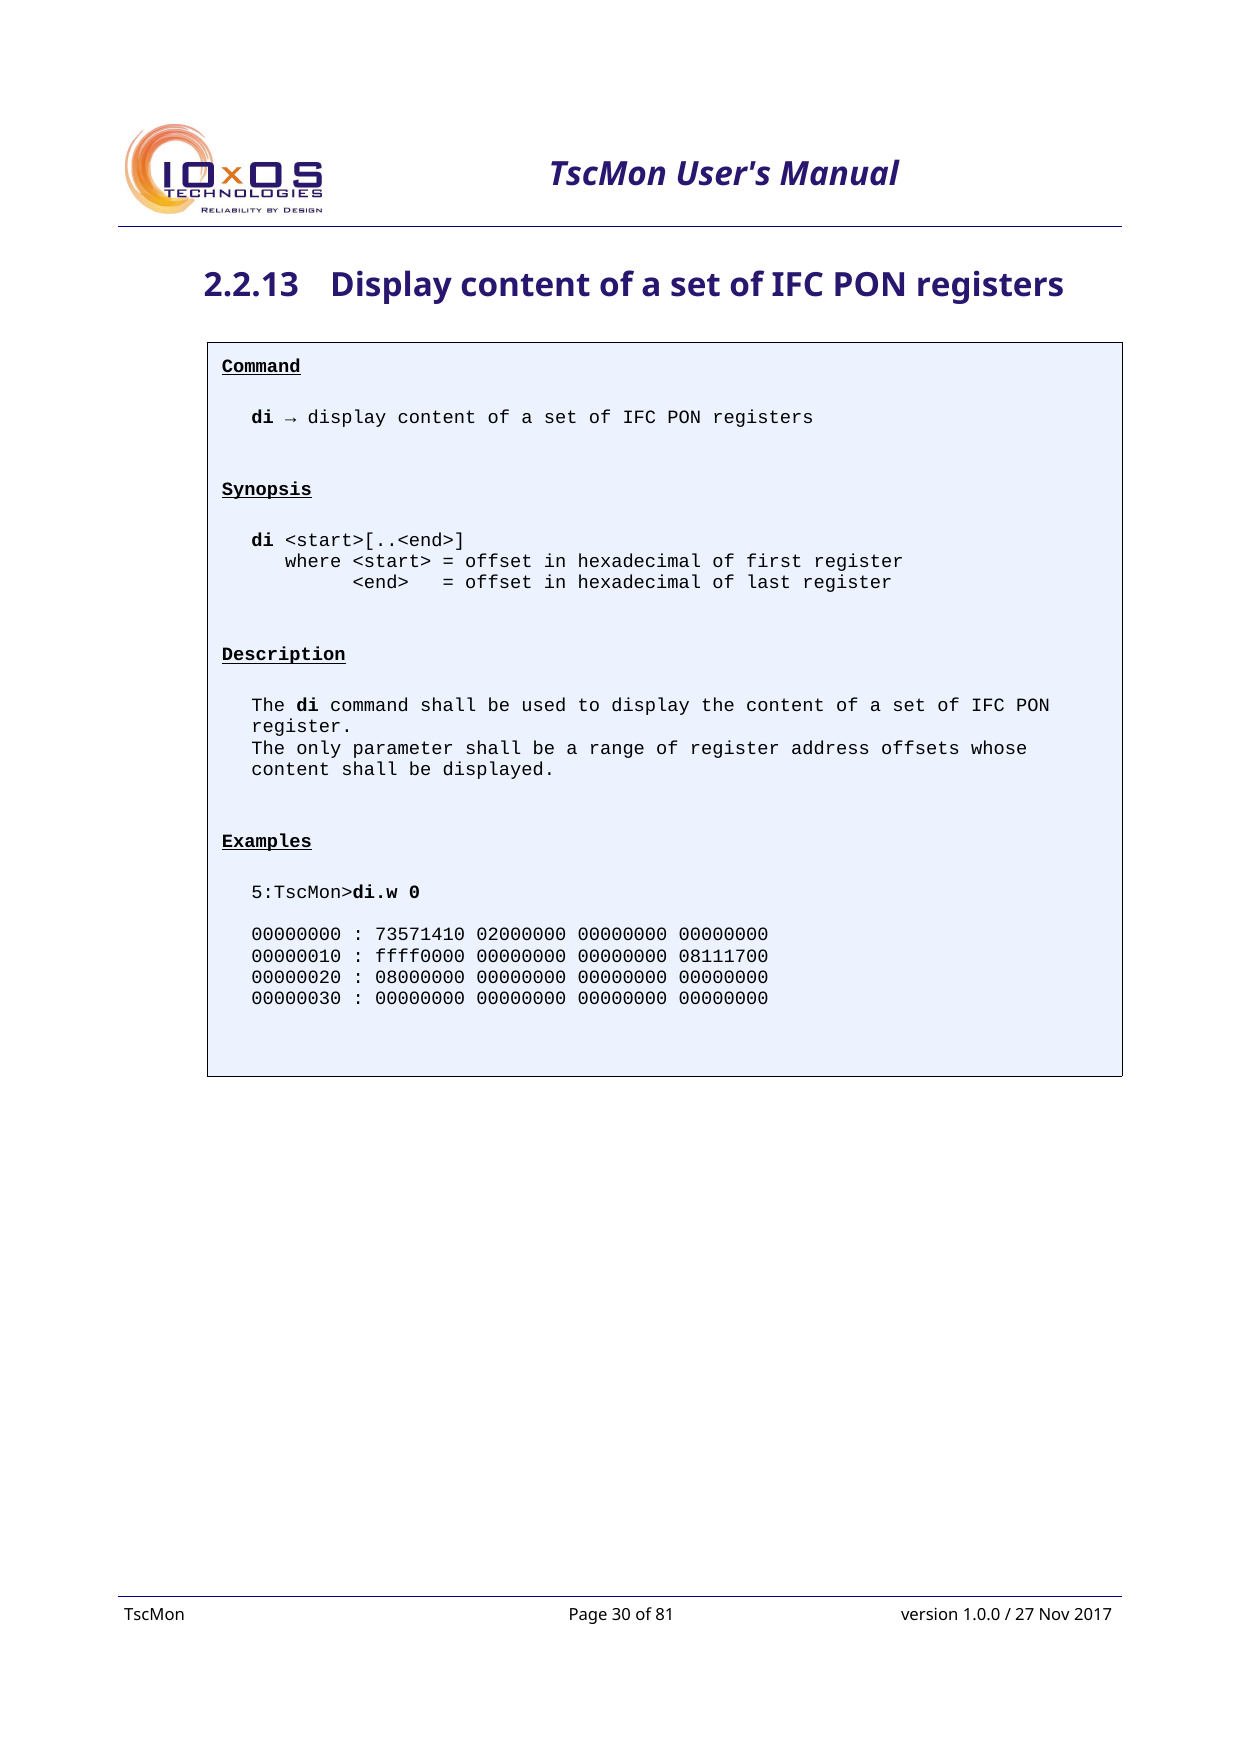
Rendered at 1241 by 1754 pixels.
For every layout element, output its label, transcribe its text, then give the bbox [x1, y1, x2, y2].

subtitle Display content of a set of IFC PON registers [195, 261, 1122, 306]
text 00000020 : 08000000 00000000 00000000 00000000 [208, 968, 1122, 989]
text where <start> = offset in hexadecimal of first register [208, 552, 1122, 573]
text 00000030 : 00000000 00000000 00000000 00000000 [208, 989, 1122, 1025]
text di <start>[..<end>] [208, 516, 1122, 552]
text 00000000 : 73571410 02000000 00000000 00000000 [208, 925, 1122, 946]
text 00000010 : ffff0000 00000000 00000000 08111700 [208, 946, 1122, 968]
subtitle Examples [208, 817, 1122, 868]
text The di command shall be used to display the content of a set of IFC PON register. [208, 681, 1122, 738]
text <end> = offset in hexadecimal of last register [208, 573, 1122, 594]
text 5:TscMon>di.w 0 [208, 868, 1122, 904]
text The only parameter shall be a range of register address offsets whose content shall be displayed. [208, 738, 1122, 781]
text di → display content of a set of IFC PON registers [208, 393, 1122, 429]
subtitle Synopsis [208, 465, 1122, 516]
picture [123, 123, 323, 217]
text Command [208, 343, 1122, 393]
subtitle Description [208, 630, 1122, 681]
